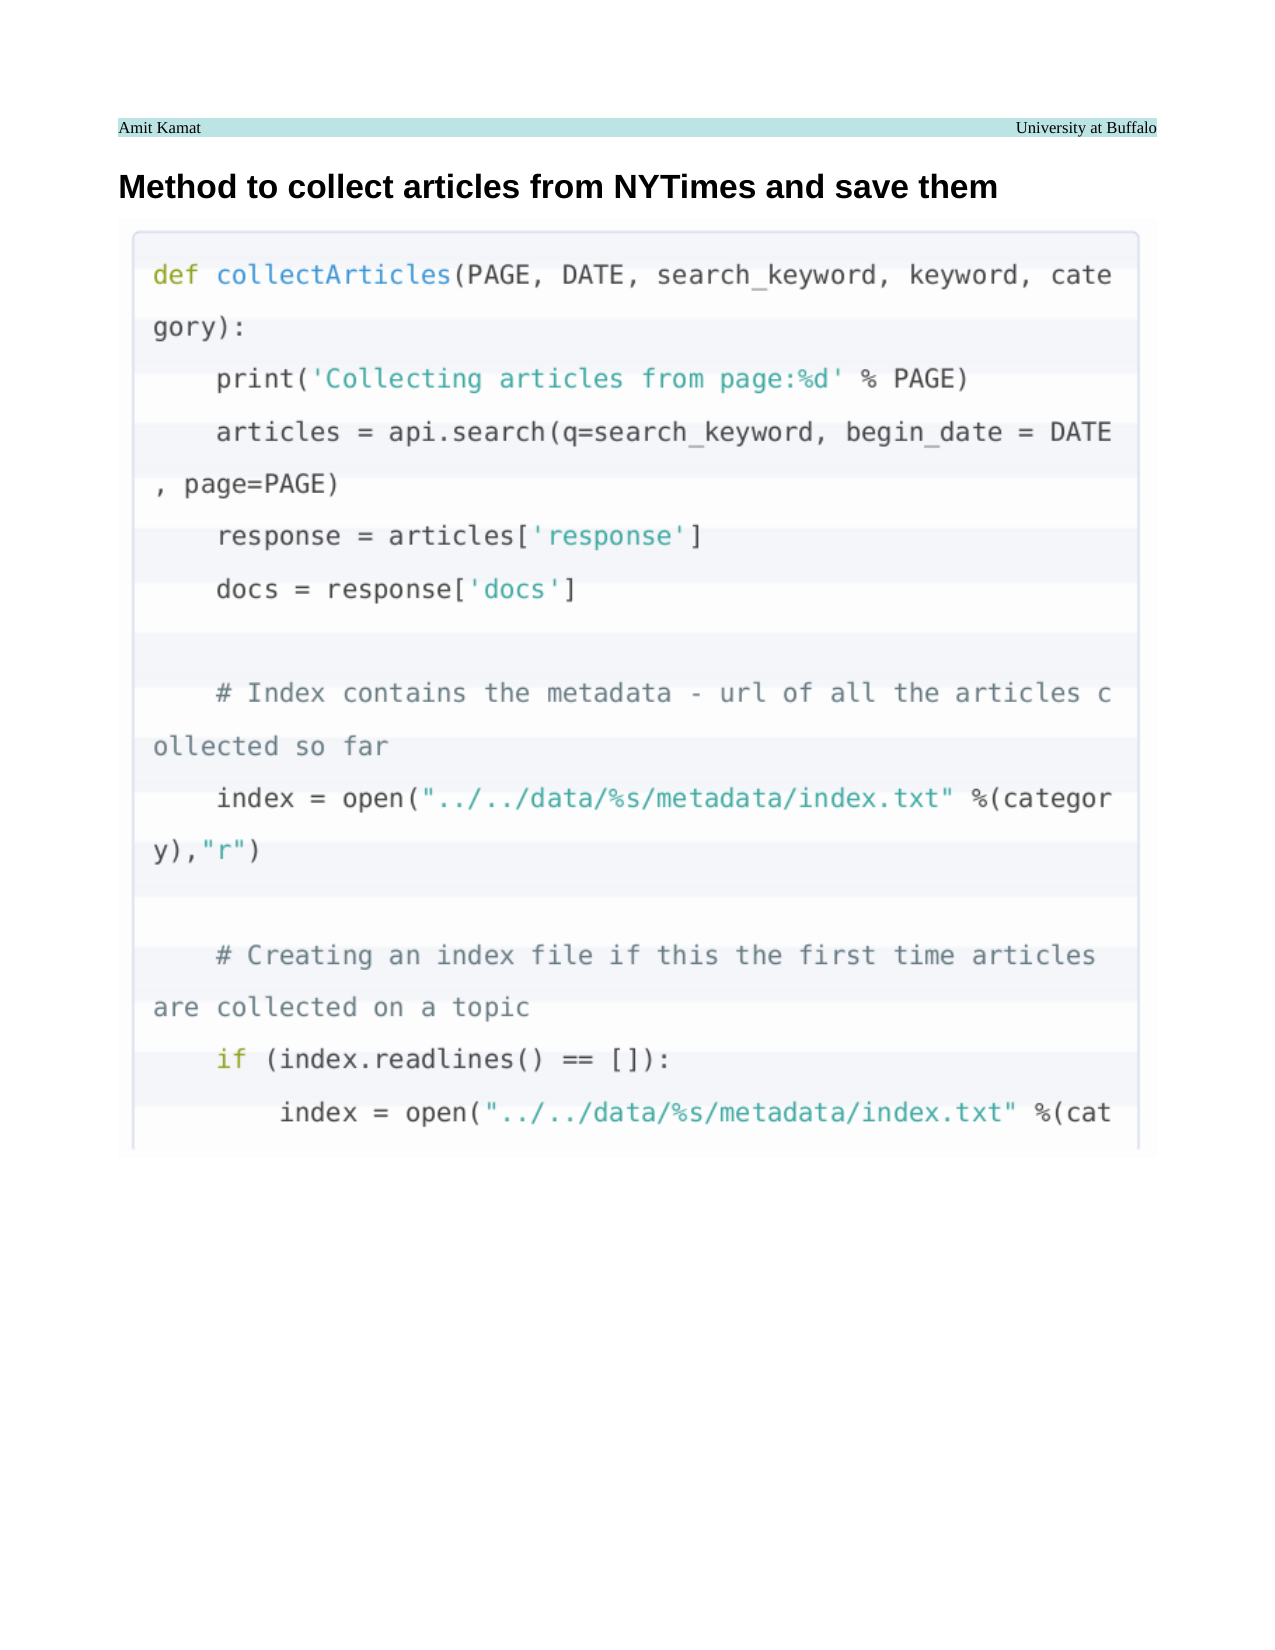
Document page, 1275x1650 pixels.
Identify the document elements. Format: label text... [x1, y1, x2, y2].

picture [118, 218, 1157, 1158]
subtitle Method to collect articles from NYTimes and save them [118, 167, 1157, 206]
